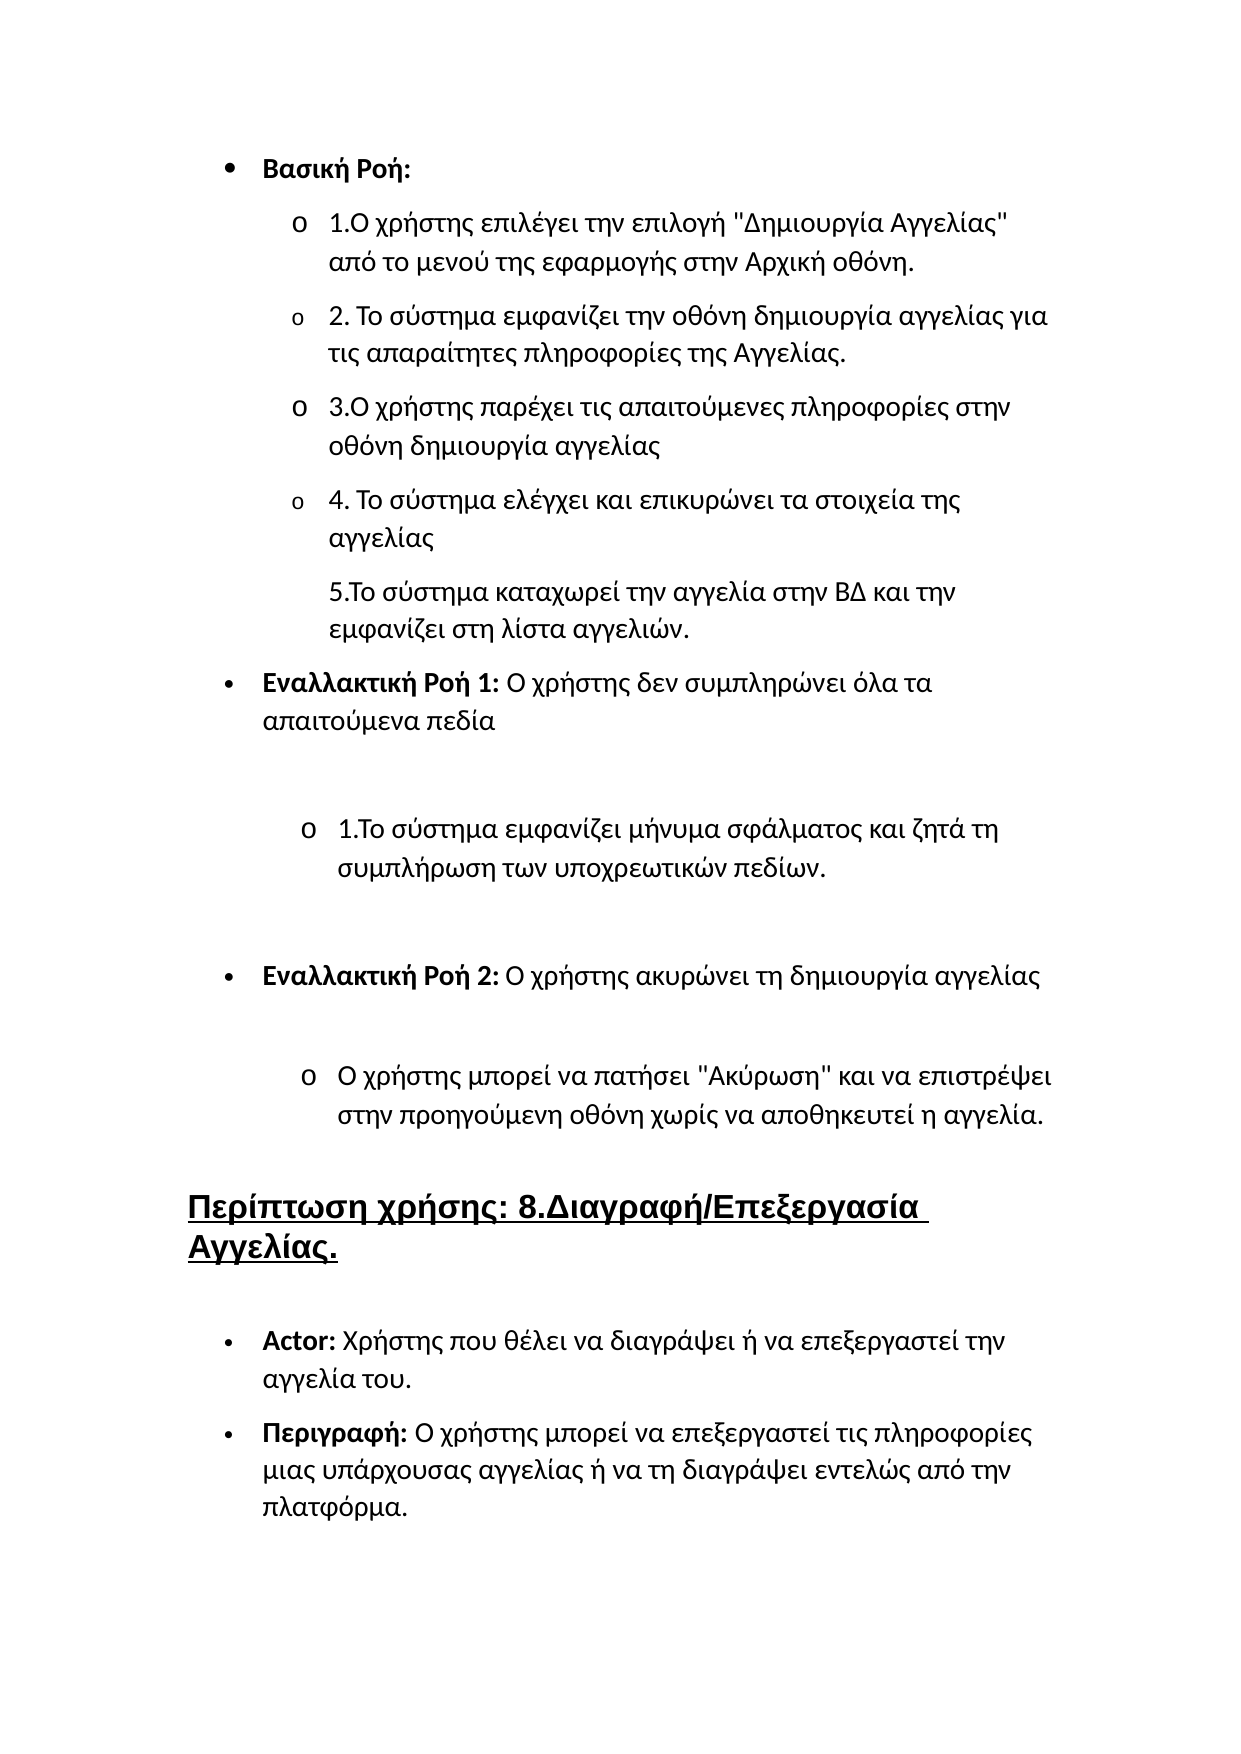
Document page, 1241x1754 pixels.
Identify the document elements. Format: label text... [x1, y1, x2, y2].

text 5.Το σύστημα καταχωρεί την αγγελία στην ΒΔ και την εμφανίζει στη λίστα αγγελιών. [328, 573, 1053, 646]
list Βασική Ροή: [225, 150, 1053, 186]
subtitle Περίπτωση χρήσης: 8.Διαγραφή/Επεξεργασία Αγγελίας. [187, 1187, 1053, 1266]
list 2. Το σύστημα εμφανίζει την οθόνη δημιουργία αγγελίας για τις απαραίτητες πληροφορίες της Αγγελίας. [291, 297, 1053, 370]
list Εναλλακτική Ροή 2: Ο χρήστης ακυρώνει τη δημιουργία αγγελίας [225, 957, 1053, 992]
list Περιγραφή: Ο χρήστης μπορεί να επεξεργαστεί τις πληροφορίες μιας υπάρχουσας αγγελίας ή να τη διαγράψει εντελώς από την πλατφόρμα. [225, 1414, 1053, 1524]
list Ο χρήστης μπορεί να πατήσει "Ακύρωση" και να επιστρέψει στην προηγούμενη οθόνη χωρίς να αποθηκευτεί η αγγελία. [300, 1057, 1053, 1131]
list 1.Ο χρήστης επιλέγει την επιλογή "Δημιουργία Αγγελίας" από το μενού της εφαρμογής στην Αρχική οθόνη. [291, 204, 1053, 278]
list Εναλλακτική Ροή 1: Ο χρήστης δεν συμπληρώνει όλα τα απαιτούμενα πεδία [225, 664, 1053, 737]
list 4. Το σύστημα ελέγχει και επικυρώνει τα στοιχεία της αγγελίας [291, 481, 1053, 554]
list 1.Το σύστημα εμφανίζει μήνυμα σφάλματος και ζητά τη συμπλήρωση των υποχρεωτικών πεδίων. [300, 810, 1053, 884]
list 3.Ο χρήστης παρέχει τις απαιτούμενες πληροφορίες στην οθόνη δημιουργία αγγελίας [291, 388, 1053, 463]
list Actor: Χρήστης που θέλει να διαγράψει ή να επεξεργαστεί την αγγελία του. [225, 1322, 1053, 1395]
